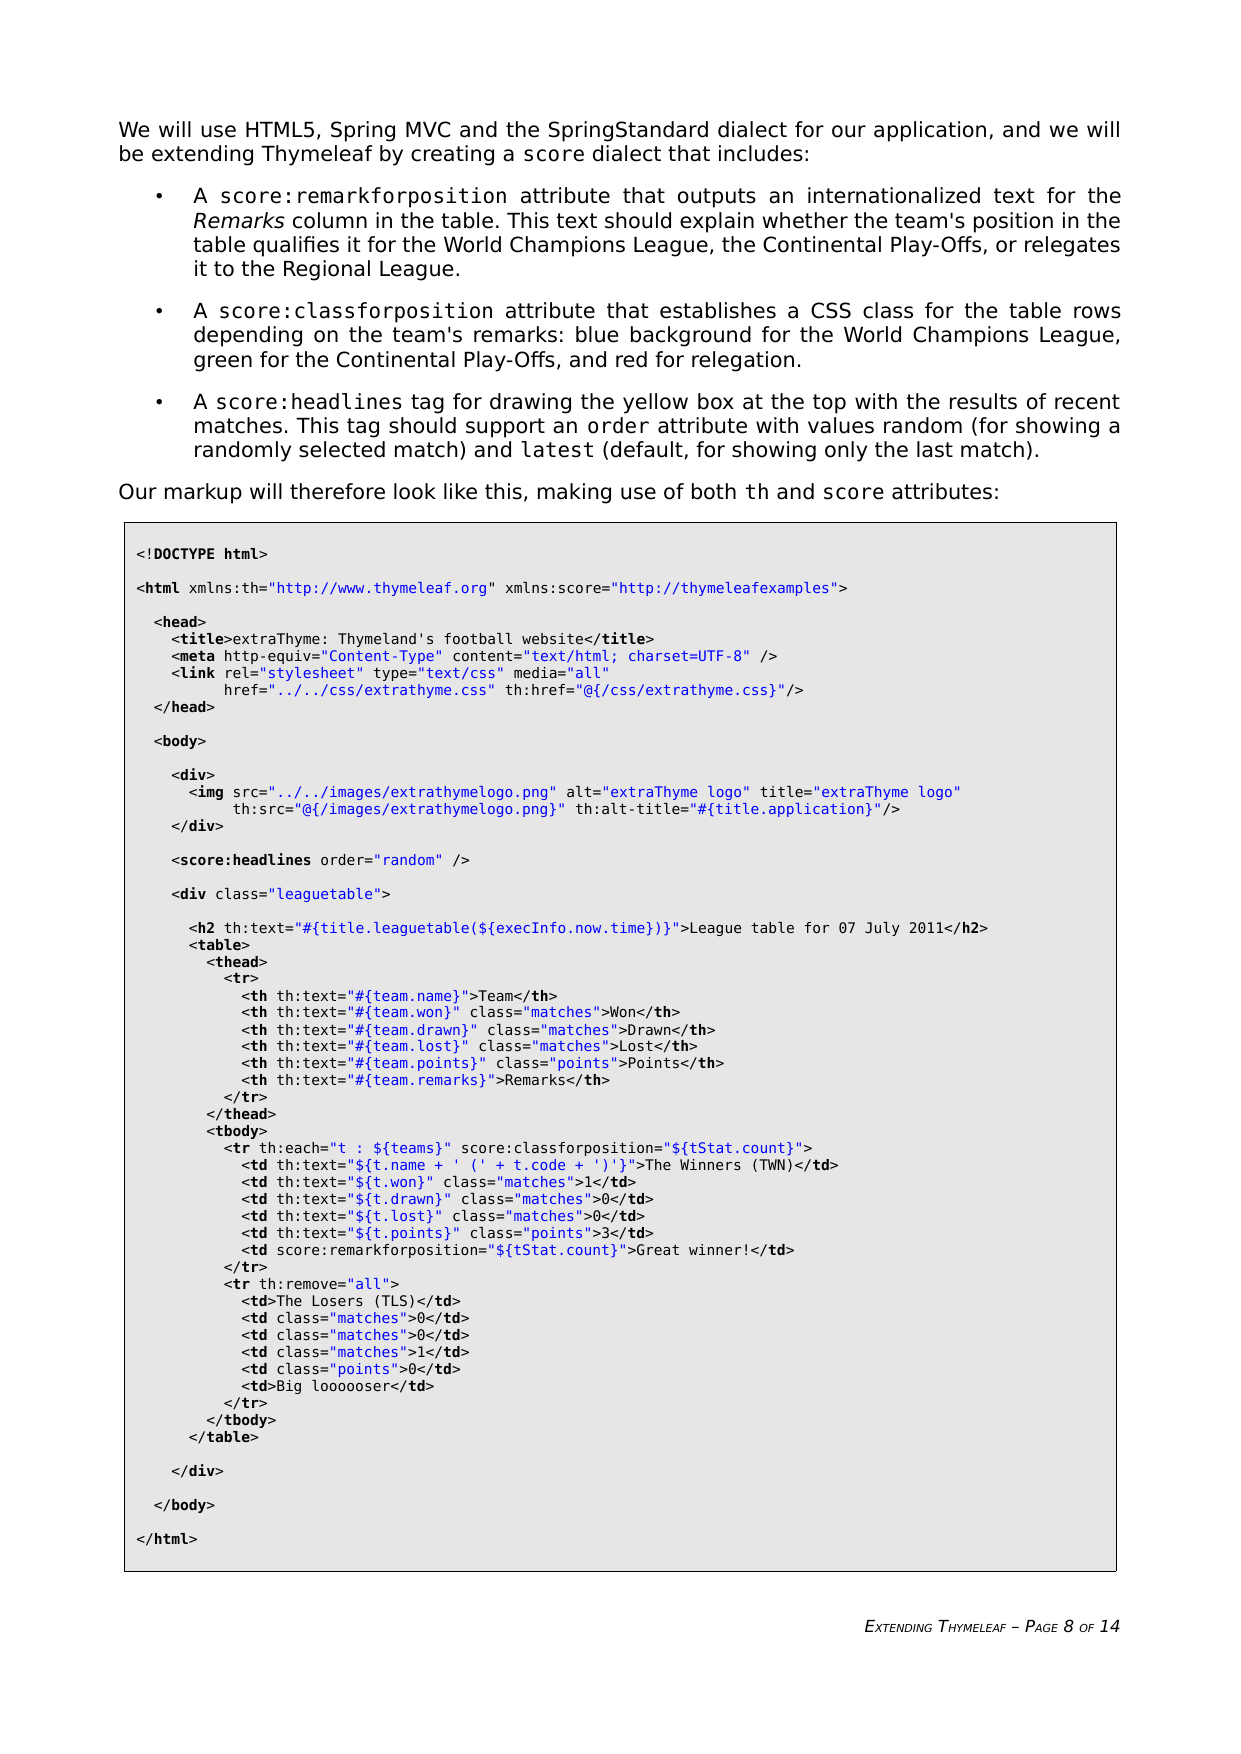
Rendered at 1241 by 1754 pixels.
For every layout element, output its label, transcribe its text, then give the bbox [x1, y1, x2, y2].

text Our markup will therefore look like this, making use of both th and score attributes: [118, 480, 1122, 504]
text <!DOCTYPE html> <html xmlns:th="http://www.thymeleaf.org" xmlns:score="http://thymeleafexamples"> <head> <title>extraThyme: Thymeland's football website</title> <meta http-equiv="Content-Type" content="text/html; charset=UTF-8" /> <link rel="stylesheet" type="text/css" media="all" href="../../css/extrathyme.css" th:href="@{/css/extrathyme.css}"/> </head> <body> <div> <img src="../../images/extrathymelogo.png" alt="extraThyme logo" title="extraThyme logo" th:src="@{/images/extrathymelogo.png}" th:alt-title="#{title.application}"/> </div> <score:headlines order="random" /> <div class="leaguetable"> <h2 th:text="#{title.leaguetable(${execInfo.now.time})}">League table for 07 July 2011</h2> <table> <thead> <tr> <th th:text="#{team.name}">Team</th> <th th:text="#{team.won}" class="matches">Won</th> <th th:text="#{team.drawn}" class="matches">Drawn</th> <th th:text="#{team.lost}" class="matches">Lost</th> <th th:text="#{team.points}" class="points">Points</th> <th th:text="#{team.remarks}">Remarks</th> </tr> </thead> <tbody> <tr th:each="t : ${teams}" score:classforposition="${tStat.count}"> <td th:text="${t.name + ' (' + t.code + ')'}">The Winners (TWN)</td> <td th:text="${t.won}" class="matches">1</td> <td th:text="${t.drawn}" class="matches">0</td> <td th:text="${t.lost}" class="matches">0</td> <td th:text="${t.points}" class="points">3</td> <td score:remarkforposition="${tStat.count}">Great winner!</td> </tr> <tr th:remove="all"> <td>The Losers (TLS)</td> <td class="matches">0</td> <td class="matches">0</td> <td class="matches">1</td> <td class="points">0</td> <td>Big loooooser</td> </tr> </tbody> </table> </div> </body> </html> [125, 523, 1116, 1571]
list A score:classforposition attribute that establishes a CSS class for the table rows depending on the team's remarks: blue background for the World Champions League, green for the Continental Play-Offs, and red for relegation. [156, 299, 1122, 372]
list A score:remarkforposition attribute that outputs an internationalized text for the Remarks column in the table. This text should explain whether the team's position in the table qualifies it for the World Champions League, the Continental Play-Offs, or relegates it to the Regional League. [156, 184, 1122, 281]
list A score:headlines tag for drawing the yellow box at the top with the results of recent matches. This tag should support an order attribute with values random (for showing a randomly selected match) and latest (default, for showing only the last match). [156, 390, 1122, 462]
text We will use HTML5, Spring MVC and the SpringStandard dialect for our application, and we will be extending Thymeleaf by creating a score dialect that includes: [118, 118, 1122, 167]
